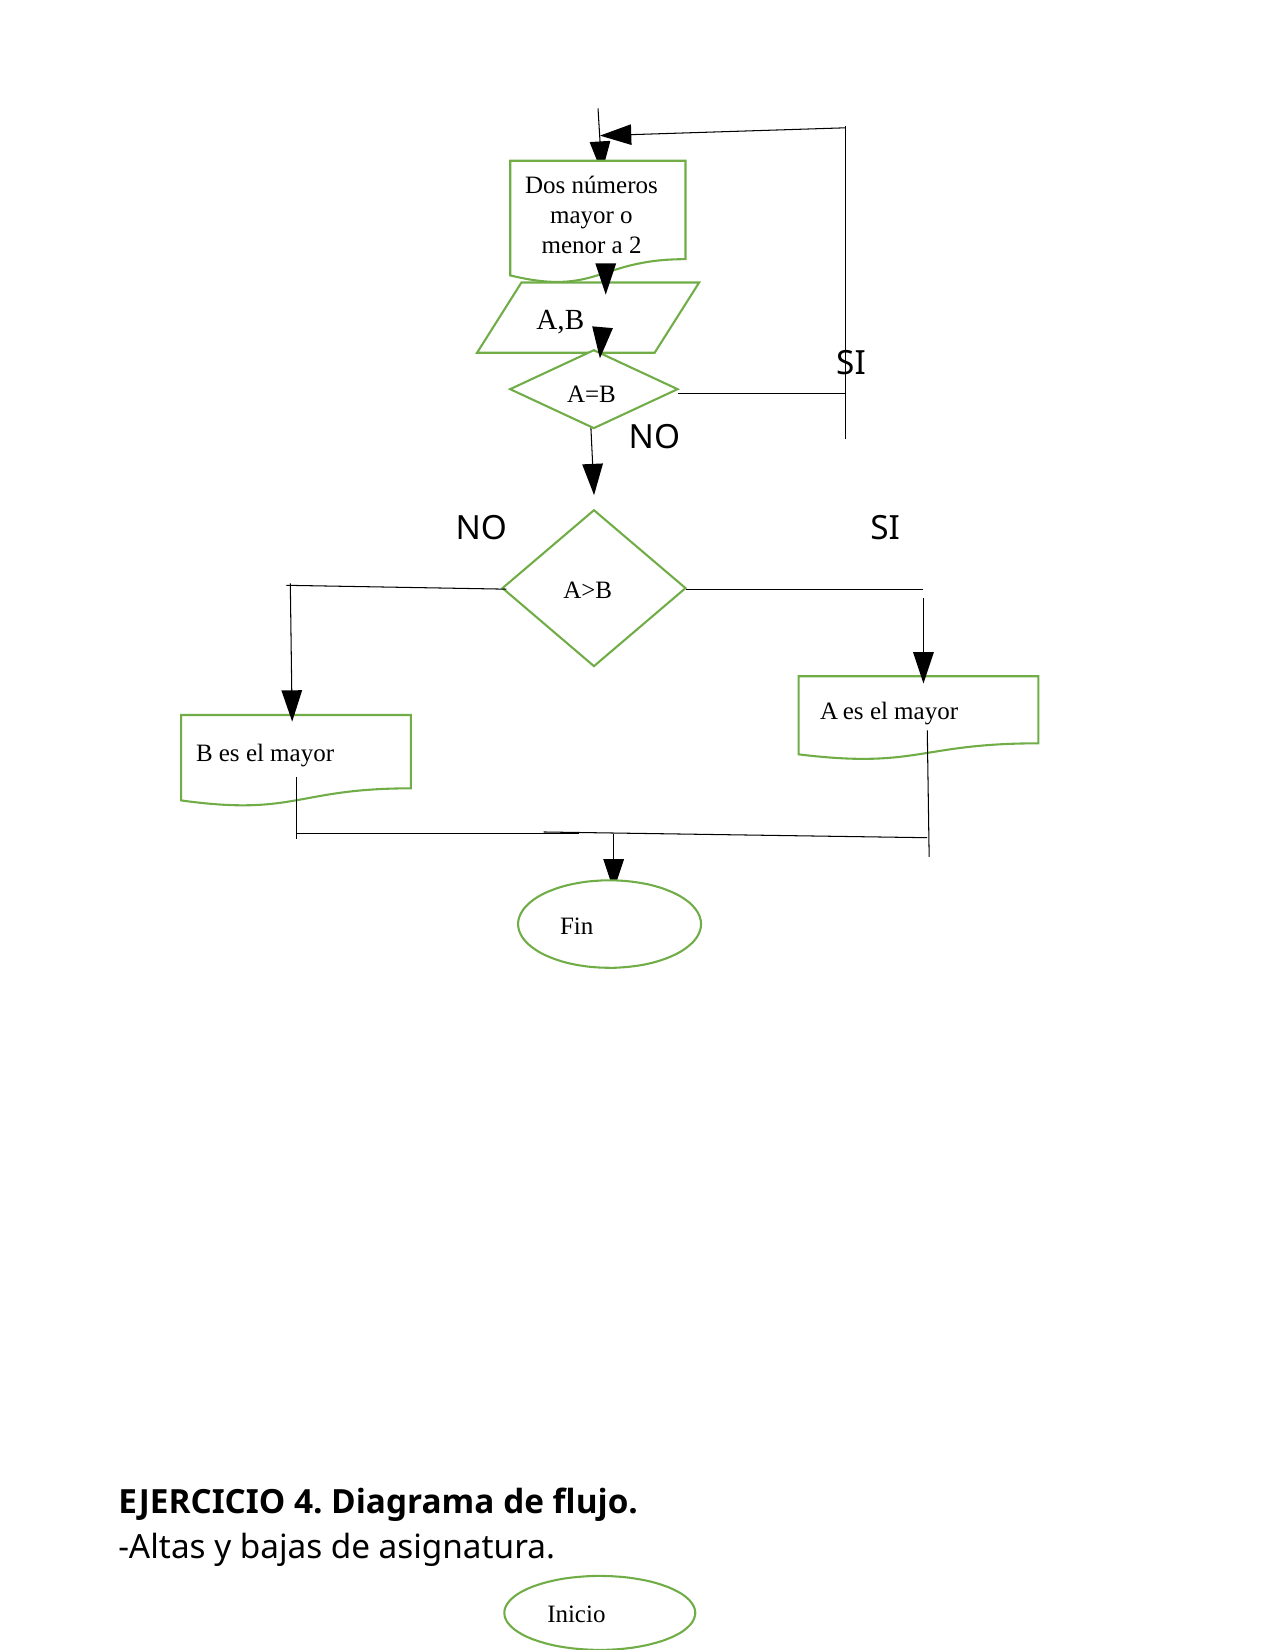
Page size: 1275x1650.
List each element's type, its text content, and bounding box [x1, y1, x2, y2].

text -Altas y bajas de asignatura. [118, 1523, 1205, 1568]
text SI [118, 339, 581, 384]
text [118, 413, 591, 459]
text EJERCICIO 4. Diagrama de flujo. [118, 1477, 1205, 1523]
text SI [607, 339, 845, 384]
text SI [846, 339, 1205, 384]
text NO [592, 413, 1205, 459]
text NO SI [118, 504, 1205, 549]
